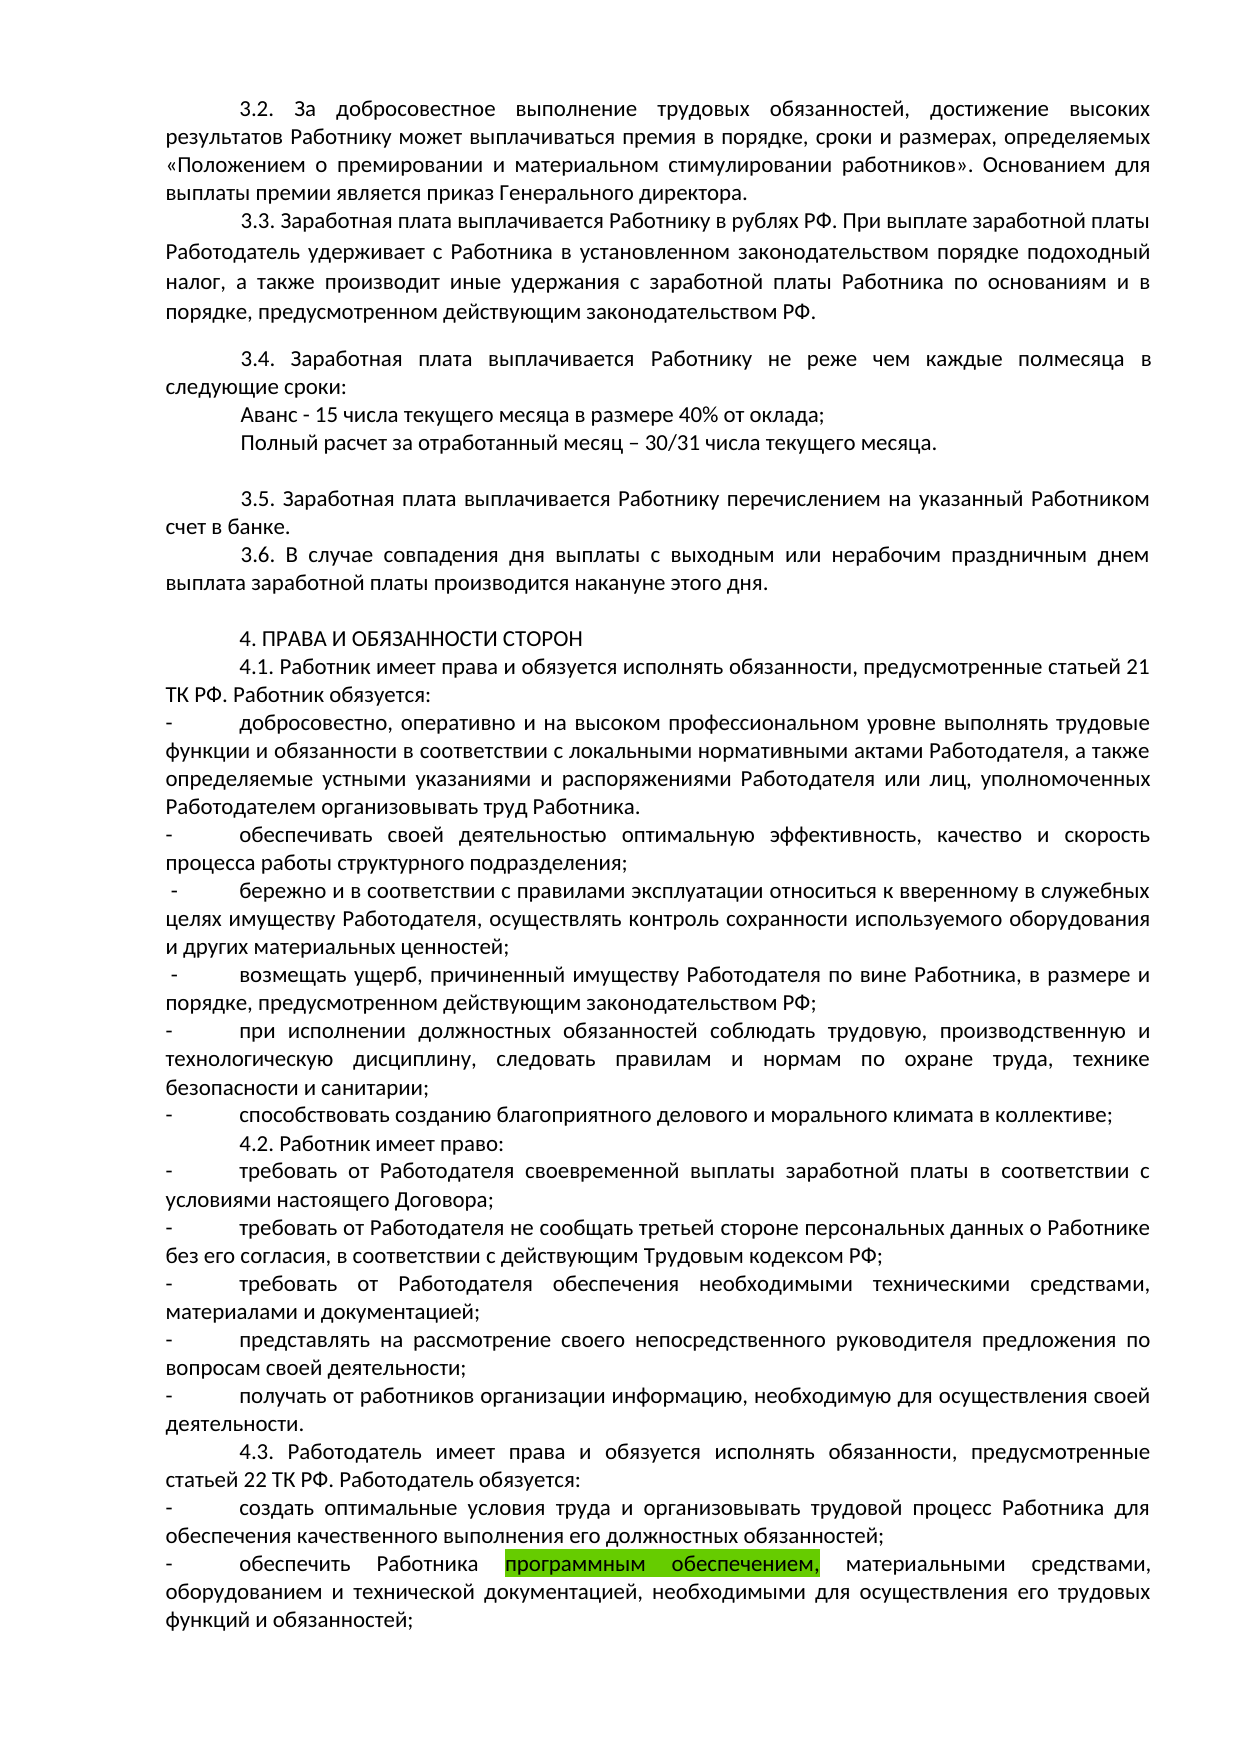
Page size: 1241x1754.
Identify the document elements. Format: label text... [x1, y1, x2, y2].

text - бережно и в соответствии с правилами эксплуатации относиться к вверенному в служебных целях имуществу Работодателя, осуществлять контроль сохранности используемого оборудования и других материальных ценностей; [165, 876, 1152, 961]
text Аванс - 15 числа текущего месяца в размере 40% от оклада; [165, 400, 1152, 428]
text Полный расчет за отработанный месяц – 30/31 числа текущего месяца. [165, 428, 1152, 456]
text 3.2. За добросовестное выполнение трудовых обязанностей, достижение высоких результатов Работнику может выплачиваться премия в порядке, сроки и размерах, определяемых «Положением о премировании и материальном стимулировании работников». Основанием для выплаты премии является приказ Генерального директора. [165, 94, 1152, 207]
text - при исполнении должностных обязанностей соблюдать трудовую, производственную и технологическую дисциплину, следовать правилам и нормам по охране труда, технике безопасности и санитарии; [165, 1017, 1152, 1101]
text - способствовать созданию благоприятного делового и морального климата в коллективе; [165, 1101, 1152, 1129]
text - возмещать ущерб, причиненный имуществу Работодателя по вине Работника, в размере и порядке, предусмотренном действующим законодательством РФ; [165, 961, 1152, 1017]
text 4.3. Работодатель имеет права и обязуется исполнять обязанности, предусмотренные статьей 22 ТК РФ. Работодатель обязуется: [165, 1437, 1152, 1493]
text - требовать от Работодателя своевременной выплаты заработной платы в соответствии с условиями настоящего Договора; [165, 1157, 1152, 1213]
text 3.3. Заработная плата выплачивается Работнику в рублях РФ. При выплате заработной платы Работодатель удерживает с Работника в установленном законодательством порядке подоходный налог, а также производит иные удержания с заработной платы Работника по основаниям и в порядке, предусмотренном действующим законодательством РФ. [165, 207, 1152, 325]
text 4. ПРАВА И ОБЯЗАННОСТИ СТОРОН [165, 624, 1152, 652]
text - требовать от Работодателя обеспечения необходимыми техническими средствами, материалами и документацией; [165, 1269, 1152, 1325]
text 3.6. В случае совпадения дня выплаты с выходным или нерабочим праздничным днем выплата заработной платы производится накануне этого дня. [165, 540, 1152, 596]
text 3.5. Заработная плата выплачивается Работнику перечислением на указанный Работником счет в банке. [165, 484, 1152, 540]
text 4.2. Работник имеет право: [165, 1129, 1152, 1157]
text - обеспечивать своей деятельностью оптимальную эффективность, качество и скорость процесса работы структурного подразделения; [165, 820, 1152, 876]
text - требовать от Работодателя не сообщать третьей стороне персональных данных о Работнике без его согласия, в соответствии с действующим Трудовым кодексом РФ; [165, 1213, 1152, 1269]
text - обеспечить Работника программным обеспечением, материальными средствами, оборудованием и технической документацией, необходимыми для осуществления его трудовых функций и обязанностей; [165, 1549, 1152, 1633]
text - представлять на рассмотрение своего непосредственного руководителя предложения по вопросам своей деятельности; [165, 1325, 1152, 1381]
text - добросовестно, оперативно и на высоком профессиональном уровне выполнять трудовые функции и обязанности в соответствии с локальными нормативными актами Работодателя, а также определяемые устными указаниями и распоряжениями Работодателя или лиц, уполномоченных Работодателем организовывать труд Работника. [165, 708, 1152, 820]
text - получать от работников организации информацию, необходимую для осуществления своей деятельности. [165, 1381, 1152, 1437]
text 3.4. Заработная плата выплачивается Работнику не реже чем каждые полмесяца в следующие сроки: [165, 344, 1152, 400]
text 4.1. Работник имеет права и обязуется исполнять обязанности, предусмотренные статьей 21 ТК РФ. Работник обязуется: [165, 652, 1152, 708]
text - создать оптимальные условия труда и организовывать трудовой процесс Работника для обеспечения качественного выполнения его должностных обязанностей; [165, 1493, 1152, 1549]
